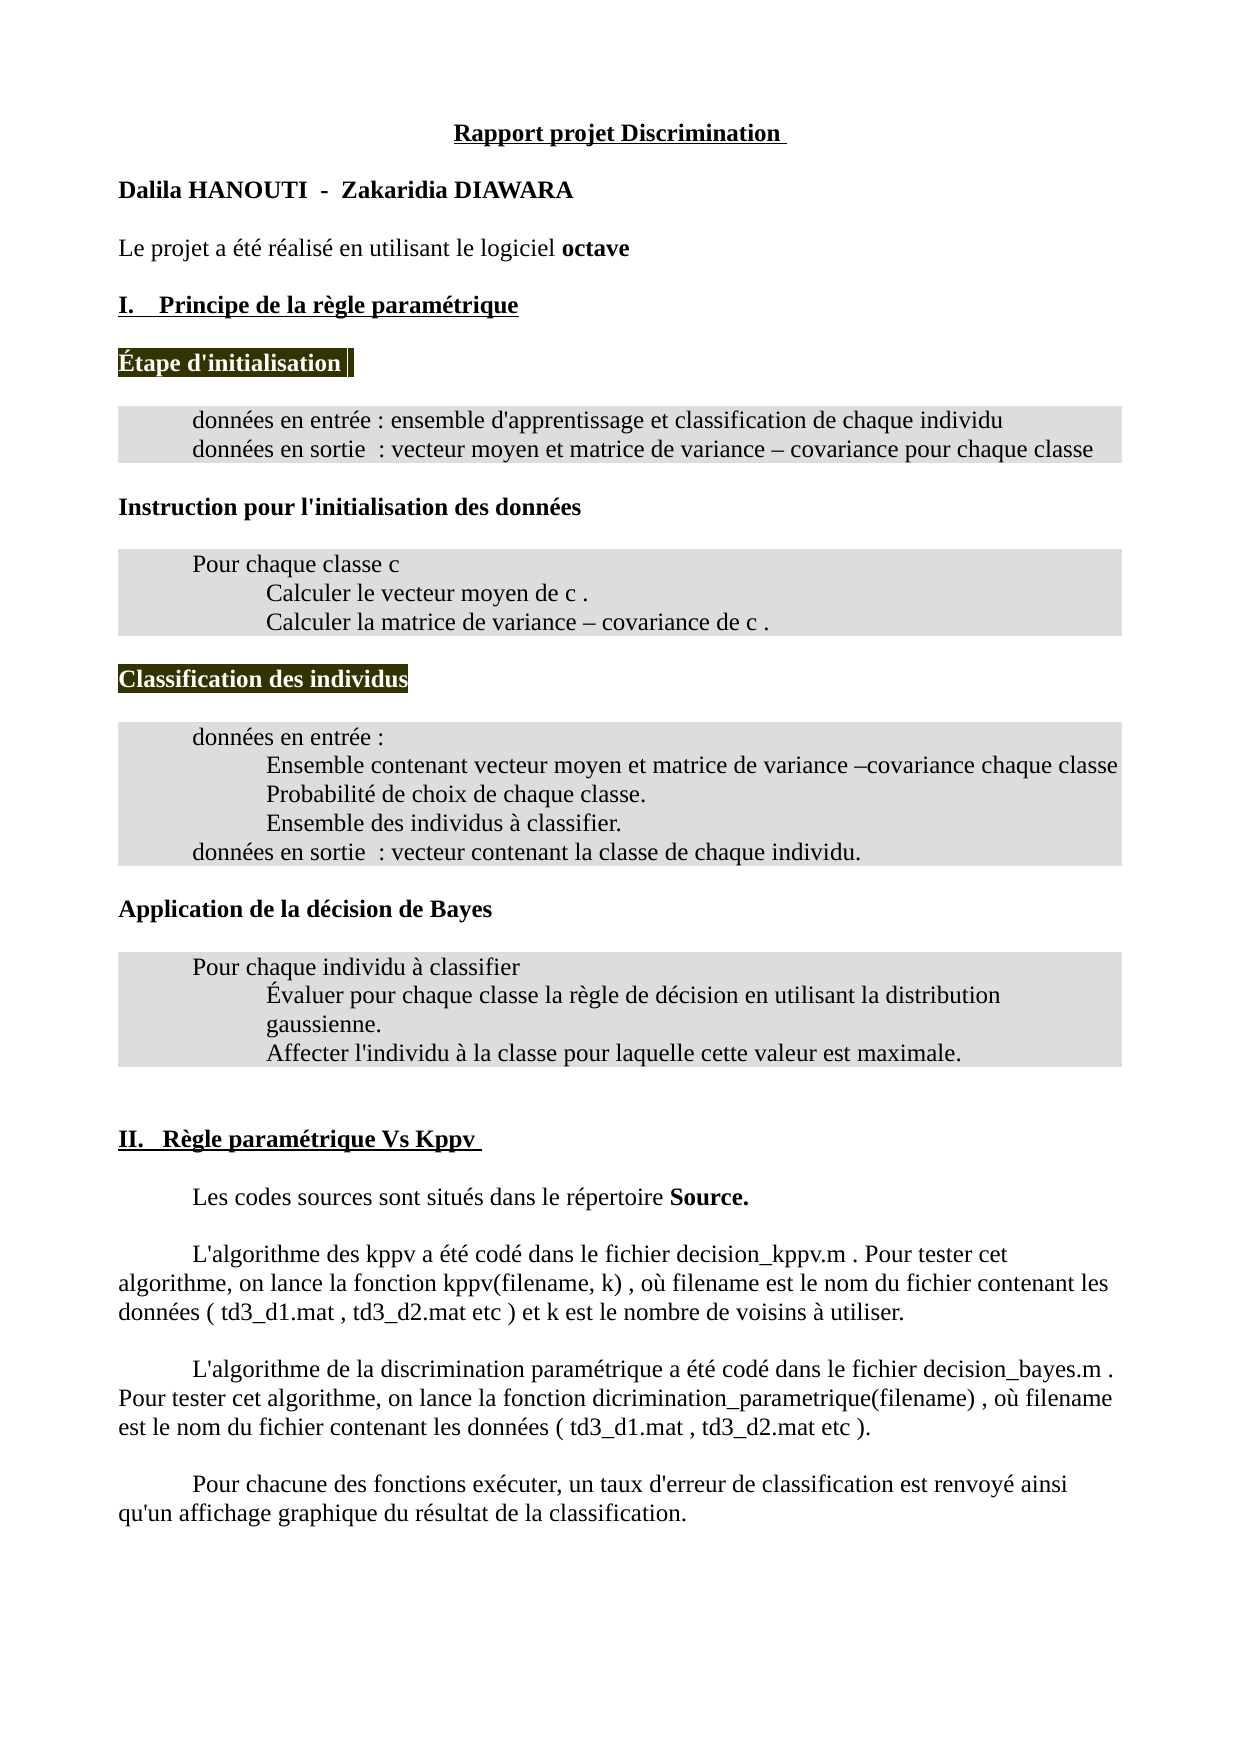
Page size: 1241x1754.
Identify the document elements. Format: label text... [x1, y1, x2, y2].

text Dalila HANOUTI - Zakaridia DIAWARA [118, 176, 1122, 204]
text données en entrée : ensemble d'apprentissage et classification de chaque individu [118, 406, 1122, 434]
text données en entrée : [118, 722, 1122, 751]
text Instruction pour l'initialisation des données [118, 492, 1122, 521]
text Ensemble des individus à classifier. [118, 808, 1122, 837]
text Pour chaque classe c [118, 549, 1122, 578]
text Pour chacune des fonctions exécuter, un taux d'erreur de classification est renvoyé ainsi qu'un affichage graphique du résultat de la classification. [118, 1469, 1122, 1527]
text Rapport projet Discrimination [118, 118, 1122, 147]
text L'algorithme de la discrimination paramétrique a été codé dans le fichier decision_bayes.m . Pour tester cet algorithme, on lance la fonction dicrimination_parametrique(filename) , où filename est le nom du fichier contenant les données ( td3_d1.mat , td3_d2.mat etc ). [118, 1354, 1122, 1441]
text I. Principe de la règle paramétrique [118, 291, 1122, 319]
text Étape d'initialisation [118, 348, 1122, 377]
text Probabilité de choix de chaque classe. [118, 779, 1122, 808]
text données en sortie : vecteur contenant la classe de chaque individu. [118, 837, 1122, 866]
text Le projet a été réalisé en utilisant le logiciel octave [118, 233, 1122, 262]
text Les codes sources sont situés dans le répertoire Source. [118, 1182, 1122, 1211]
text Calculer le vecteur moyen de c . [118, 578, 1122, 607]
text Affecter l'individu à la classe pour laquelle cette valeur est maximale. [118, 1038, 1122, 1067]
text Pour chaque individu à classifier [118, 952, 1122, 981]
text données en sortie : vecteur moyen et matrice de variance – covariance pour chaque classe [118, 434, 1122, 463]
text Ensemble contenant vecteur moyen et matrice de variance –covariance chaque classe [118, 751, 1122, 779]
text Application de la décision de Bayes [118, 894, 1122, 923]
text Classification des individus [118, 664, 1122, 693]
text L'algorithme des kppv a été codé dans le fichier decision_kppv.m . Pour tester cet algorithme, on lance la fonction kppv(filename, k) , où filename est le nom du fichier contenant les données ( td3_d1.mat , td3_d2.mat etc ) et k est le nombre de voisins à utiliser. [118, 1211, 1122, 1326]
text Évaluer pour chaque classe la règle de décision en utilisant la distribution gaussienne. [118, 981, 1122, 1038]
text Calculer la matrice de variance – covariance de c . [118, 607, 1122, 636]
text II. Règle paramétrique Vs Kppv [118, 1124, 1122, 1153]
